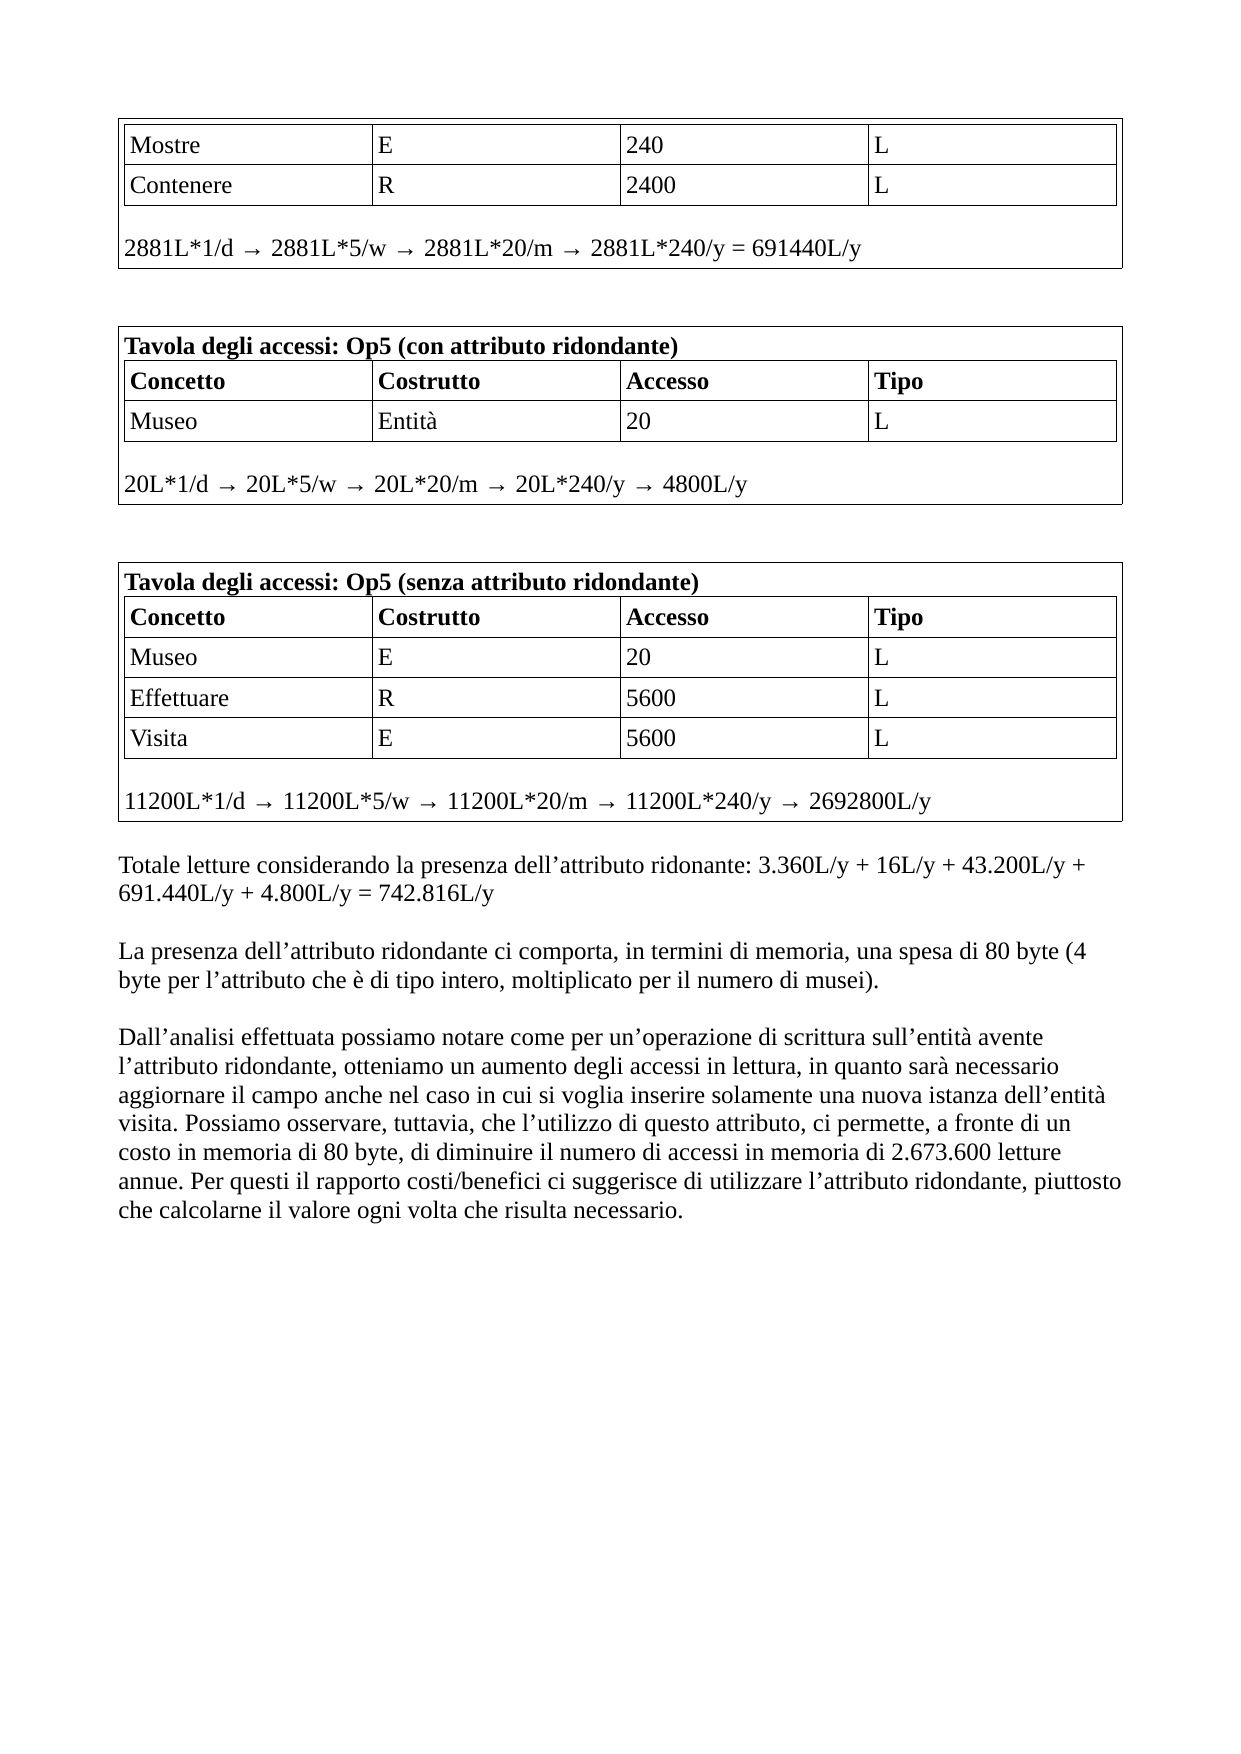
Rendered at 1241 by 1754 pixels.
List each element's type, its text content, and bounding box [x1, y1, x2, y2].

table_header Tavola degli accessi: Op5 (senza attributo ridondante) 11200L*1/d → 11200L*5/w → 11200L*20/m → 11200L*240/y → 2692800L/y [119, 563, 1122, 821]
table_cell R [373, 165, 620, 204]
table_cell R [373, 678, 620, 717]
table_header Concetto [125, 361, 372, 400]
table_cell E [373, 638, 620, 677]
text Totale letture considerando la presenza dell’attributo ridonante: 3.360L/y + 16L/y + 43.200L/y + 691.440L/y + 4.800L/y = 742.816L/y [118, 850, 1122, 907]
table_cell Contenere [125, 165, 372, 204]
table_cell E [373, 718, 620, 757]
table_cell 5600 [621, 678, 868, 717]
table_header Costrutto [373, 361, 620, 400]
table_header 2881L*1/d → 2881L*5/w → 2881L*20/m → 2881L*240/y = 691440L/y [119, 119, 1122, 268]
table_header Tipo [869, 597, 1116, 637]
table_cell Entità [373, 401, 620, 441]
table_cell 5600 [621, 718, 868, 757]
table_cell E [373, 125, 620, 164]
table_header Accesso [621, 361, 868, 400]
table_cell L [869, 638, 1116, 677]
table_cell L [869, 401, 1116, 441]
table_header Tipo [869, 361, 1116, 400]
table_cell L [869, 678, 1116, 717]
table_cell Museo [125, 638, 372, 677]
table_cell 240 [621, 125, 868, 164]
table_header Costrutto [373, 597, 620, 637]
table_cell L [869, 718, 1116, 757]
table_cell 20 [621, 638, 868, 677]
table_cell Mostre [125, 125, 372, 164]
table_header Tavola degli accessi: Op5 (con attributo ridondante) 20L*1/d → 20L*5/w → 20L*20/m → 20L*240/y → 4800L/y [119, 327, 1122, 504]
table_header Concetto [125, 597, 372, 637]
table_cell Effettuare [125, 678, 372, 717]
table_cell 20 [621, 401, 868, 441]
table_cell L [869, 165, 1116, 204]
table_cell Visita [125, 718, 372, 757]
text La presenza dell’attributo ridondante ci comporta, in termini di memoria, una spesa di 80 byte (4 byte per l’attributo che è di tipo intero, moltiplicato per il numero di musei). [118, 936, 1122, 993]
table_cell Museo [125, 401, 372, 441]
table_cell L [869, 125, 1116, 164]
table_header Accesso [621, 597, 868, 637]
table_cell 2400 [621, 165, 868, 204]
text Dall’analisi effettuata possiamo notare come per un’operazione di scrittura sull’entità avente l’attributo ridondante, otteniamo un aumento degli accessi in lettura, in quanto sarà necessario aggiornare il campo anche nel caso in cui si voglia inserire solamente una nuova istanza dell’entità visita. Possiamo osservare, tuttavia, che l’utilizzo di questo attributo, ci permette, a fronte di un costo in memoria di 80 byte, di diminuire il numero di accessi in memoria di 2.673.600 letture annue. Per questi il rapporto costi/benefici ci suggerisce di utilizzare l’attributo ridondante, piuttosto che calcolarne il valore ogni volta che risulta necessario. [118, 1022, 1122, 1223]
